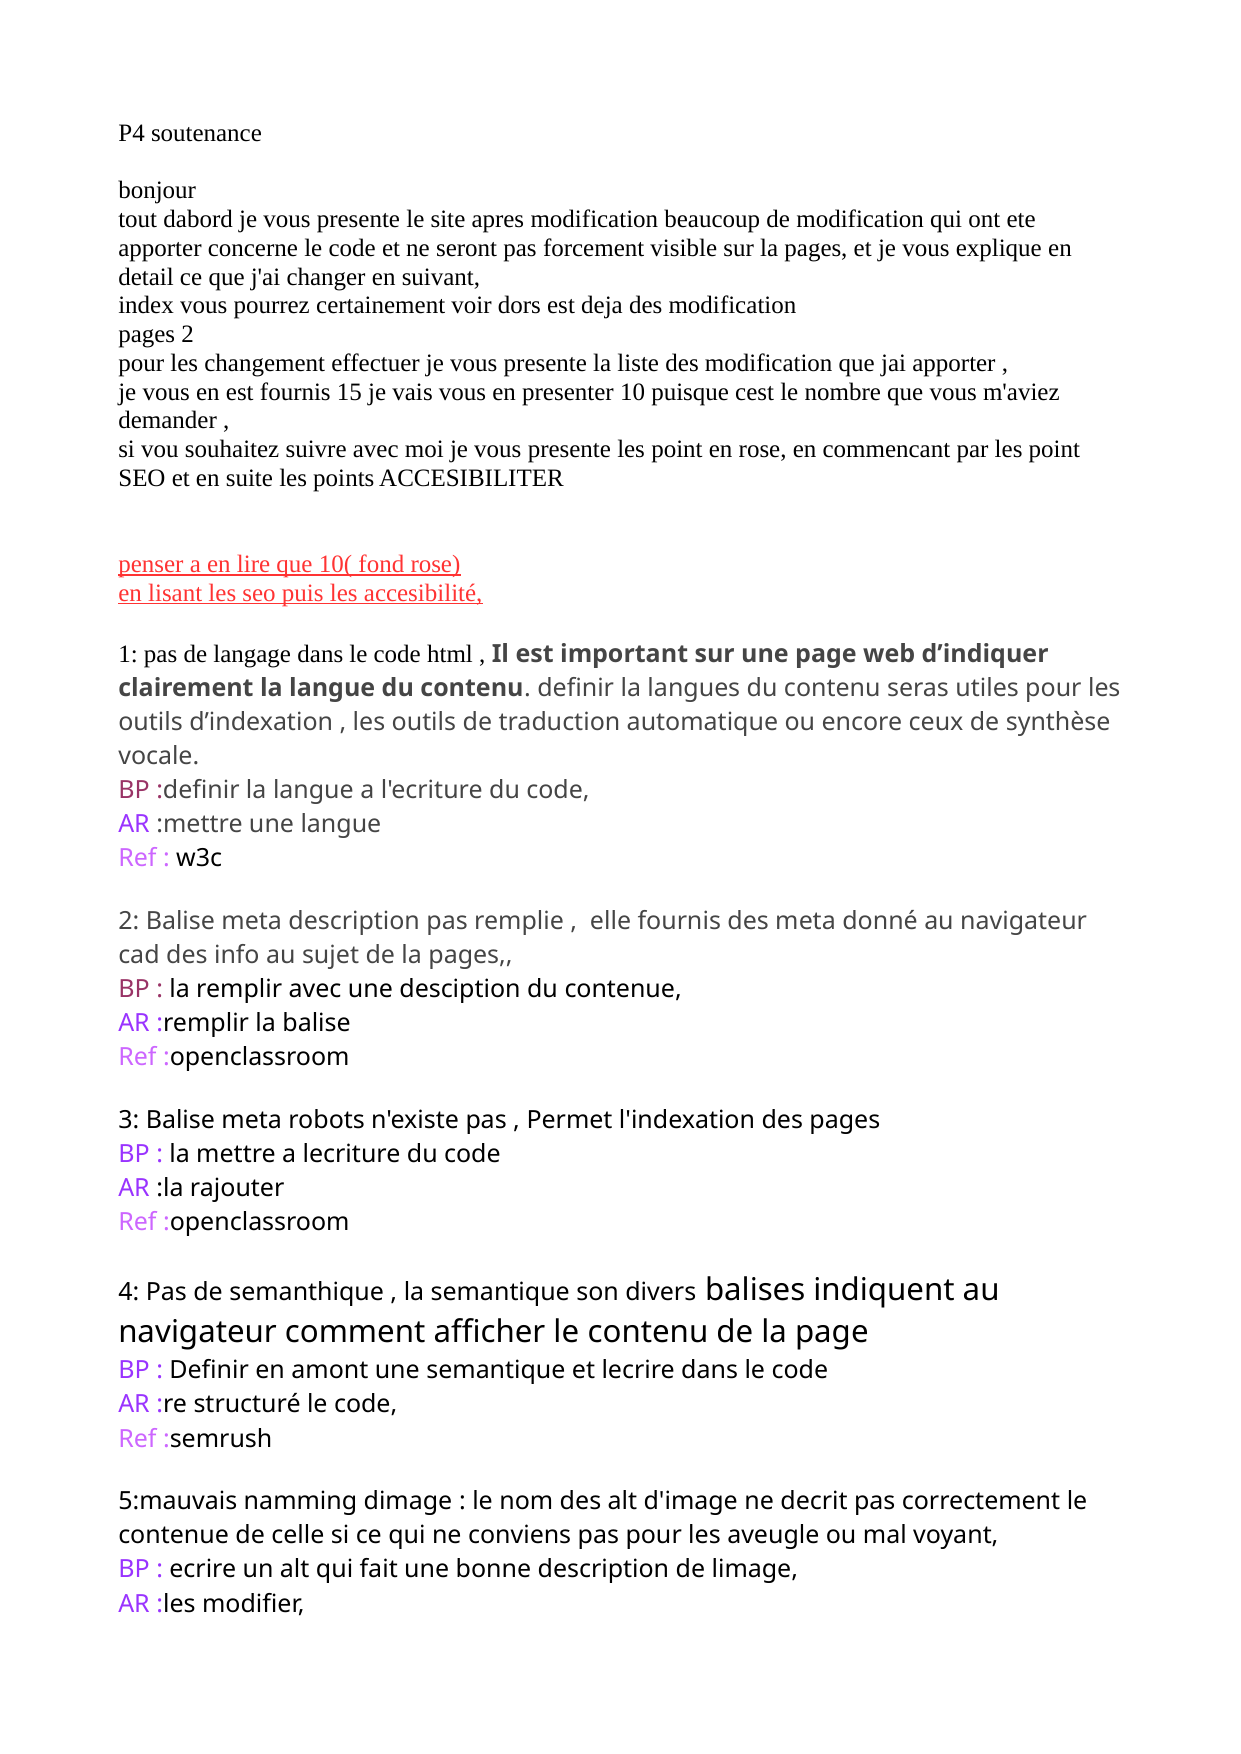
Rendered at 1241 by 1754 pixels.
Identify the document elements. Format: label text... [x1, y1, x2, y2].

text pour les changement effectuer je vous presente la liste des modification que jai apporter , [118, 348, 1122, 377]
text AR :re structuré le code, [118, 1386, 1122, 1420]
text je vous en est fournis 15 je vais vous en presenter 10 puisque cest le nombre que vous m'aviez demander , [118, 377, 1122, 434]
text tout dabord je vous presente le site apres modification beaucoup de modification qui ont ete apporter concerne le code et ne seront pas forcement visible sur la pages, et je vous explique en detail ce que j'ai changer en suivant, [118, 204, 1122, 291]
text BP : la remplir avec une desciption du contenue, [118, 971, 1122, 1005]
text BP : la mettre a lecriture du code [118, 1136, 1122, 1170]
text si vou souhaitez suivre avec moi je vous presente les point en rose, en commencant par les point SEO et en suite les points ACCESIBILITER [118, 434, 1122, 492]
text en lisant les seo puis les accesibilité, [118, 578, 1122, 607]
text Ref : w3c [118, 840, 1122, 874]
text AR :les modifier, [118, 1585, 1122, 1619]
text P4 soutenance [118, 118, 1122, 147]
text Ref :openclassroom [118, 1204, 1122, 1238]
text BP :definir la langue a l'ecriture du code, [118, 772, 1122, 806]
text bonjour [118, 176, 1122, 204]
text AR :mettre une langue [118, 806, 1122, 840]
text pages 2 [118, 319, 1122, 348]
text 4: Pas de semanthique , la semantique son divers balises indiquent au navigateur comment afficher le contenu de la page [118, 1267, 1122, 1352]
text BP : ecrire un alt qui fait une bonne description de limage, [118, 1551, 1122, 1585]
text index vous pourrez certainement voir dors est deja des modification [118, 291, 1122, 319]
text AR :la rajouter [118, 1170, 1122, 1204]
text BP : Definir en amont une semantique et lecrire dans le code [118, 1352, 1122, 1386]
text 1: pas de langage dans le code html , Il est important sur une page web d’indiquer clairement la langue du contenu. definir la langues du contenu seras utiles pour les outils d’indexation , les outils de traduction automatique ou encore ceux de synthèse vocale. [118, 636, 1122, 772]
text penser a en lire que 10( fond rose) [118, 549, 1122, 578]
text 3: Balise meta robots n'existe pas , Permet l'indexation des pages [118, 1102, 1122, 1136]
text Ref :semrush [118, 1420, 1122, 1454]
text 5:mauvais namming dimage : le nom des alt d'image ne decrit pas correctement le contenue de celle si ce qui ne conviens pas pour les aveugle ou mal voyant, [118, 1483, 1122, 1551]
text AR :remplir la balise [118, 1005, 1122, 1039]
text Ref :openclassroom [118, 1039, 1122, 1073]
text 2: Balise meta description pas remplie , elle fournis des meta donné au navigateur cad des info au sujet de la pages,, [118, 903, 1122, 971]
